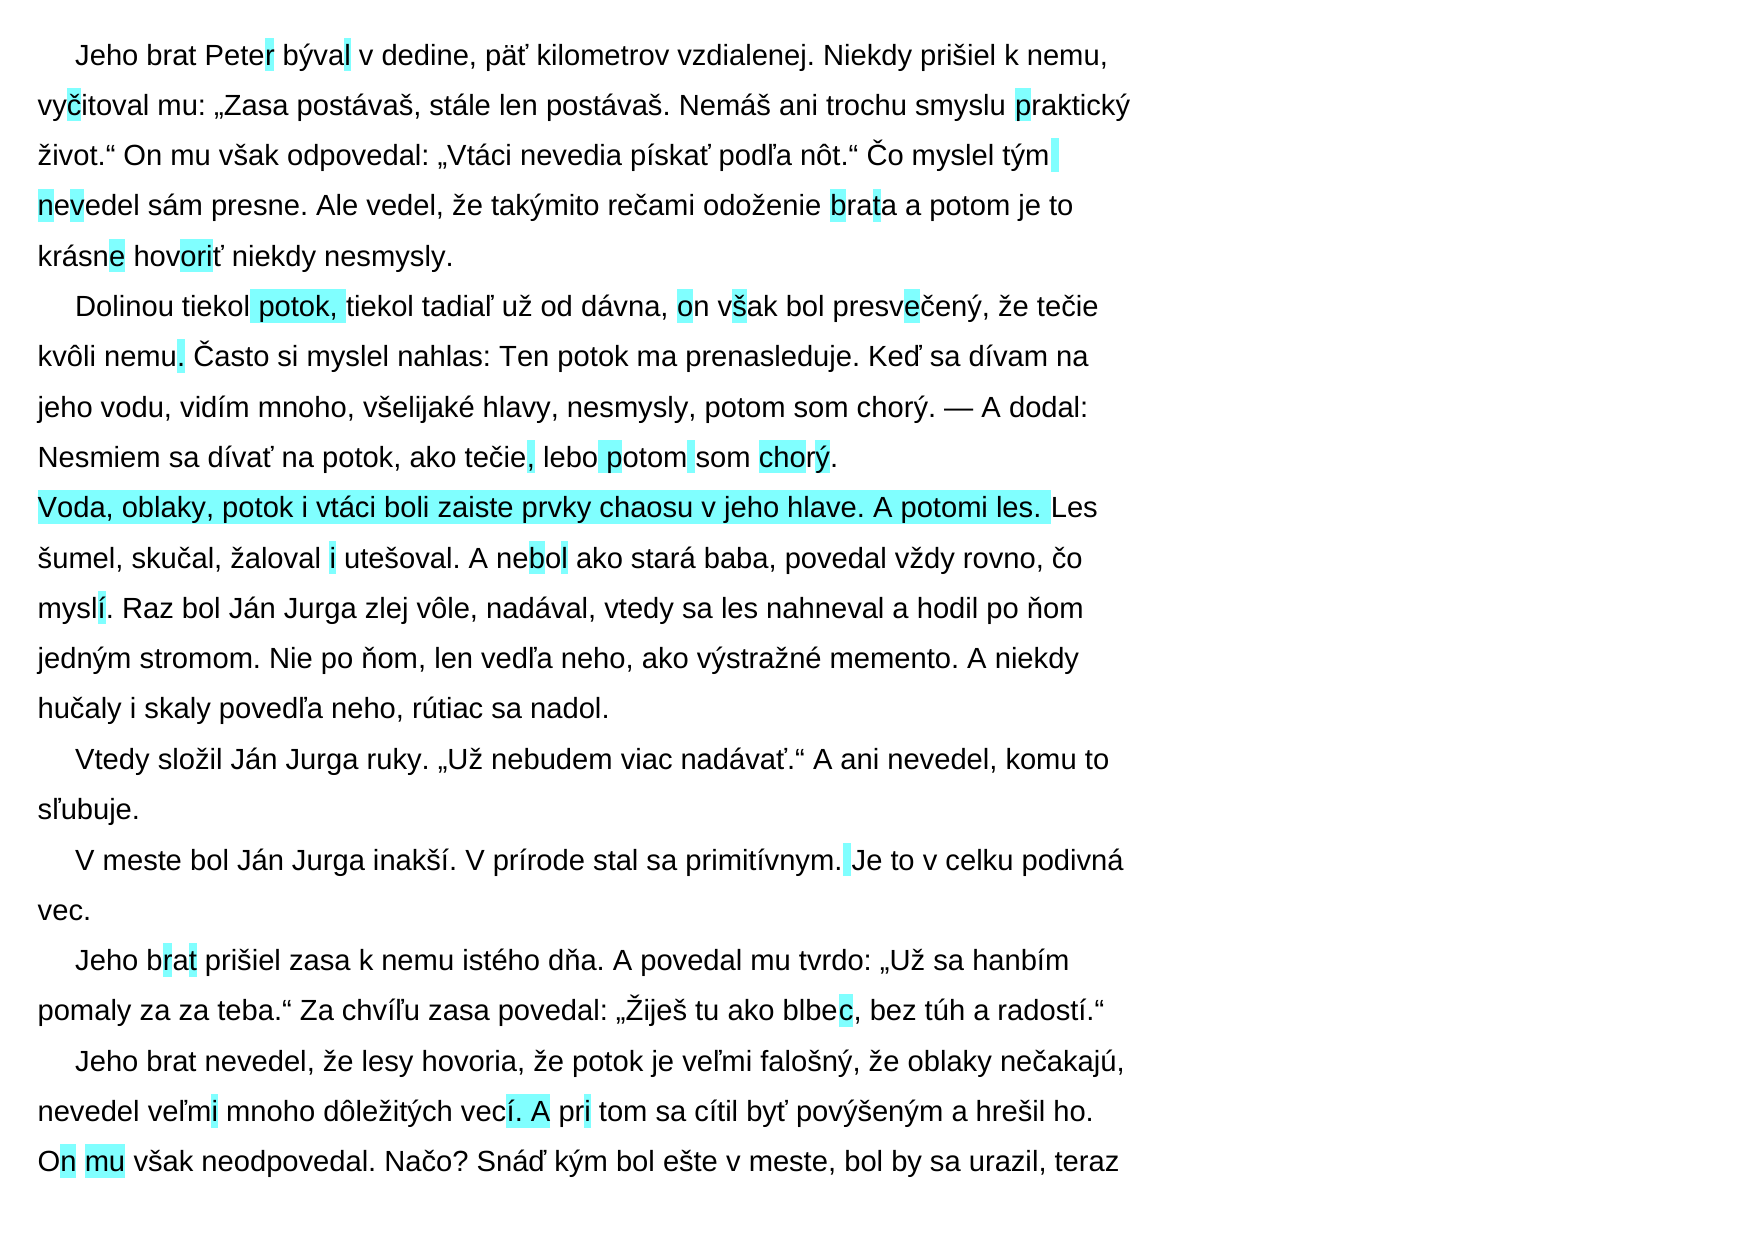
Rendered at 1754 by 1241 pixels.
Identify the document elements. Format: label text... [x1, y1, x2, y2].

text Voda, oblaky, potok i vtáci boli zaiste prvky chaosu v jeho hlave. A potomi les. Les šumel, skučal, žaloval i utešoval. A nebol ako stará baba, povedal vždy rovno, čo myslí. Raz bol Ján Jurga zlej vôle, nadával, vtedy sa les nahneval a hodil po ňom jedným stromom. Nie po ňom, len vedľa neho, ako výstražné memento. A niekdy hučaly i skaly povedľa neho, rútiac sa nadol. [37, 490, 1130, 725]
text Jeho brat Peter býval v dedine, päť kilometrov vzdialenej. Niekdy prišiel k nemu, vyčitoval mu: „Zasa postávaš, stále len postávaš. Nemáš ani trochu smyslu praktický život.“ On mu však odpovedal: „Vtáci nevedia pískať podľa nôt.“ Čo myslel tým nevedel sám presne. Ale vedel, že takýmito rečami odoženie brata a potom je to krásne hovoriť niekdy nesmysly. [37, 37, 1130, 272]
text Dolinou tiekol potok, tiekol tadiaľ už od dávna, on však bol presvečený, že tečie kvôli nemu. Často si myslel nahlas: Ten potok ma prenasleduje. Keď sa dívam na jeho vodu, vidím mnoho, všelijaké hlavy, nesmysly, potom som chorý. — A dodal: Nesmiem sa dívať na potok, ako tečie, lebo potom som chorý. [37, 289, 1130, 473]
text Vtedy složil Ján Jurga ruky. „Už nebudem viac nadávať.“ A ani nevedel, komu to sľubuje. [37, 742, 1130, 826]
text Jeho brat prišiel zasa k nemu istého dňa. A povedal mu tvrdo: „Už sa hanbím pomaly za za teba.“ Za chvíľu zasa povedal: „Žiješ tu ako blbec, bez túh a radostí.“ [37, 943, 1130, 1027]
text Jeho brat nevedel, že lesy hovoria, že potok je veľmi falošný, že oblaky nečakajú, nevedel veľmi mnoho dôležitých vecí. A pri tom sa cítil byť povýšeným a hrešil ho. On mu však neodpovedal. Načo? Snáď kým bol ešte v meste, bol by sa urazil, teraz [37, 1044, 1130, 1178]
text V meste bol Ján Jurga inakší. V prírode stal sa primitívnym. Je to v celku podivná vec. [37, 842, 1130, 926]
